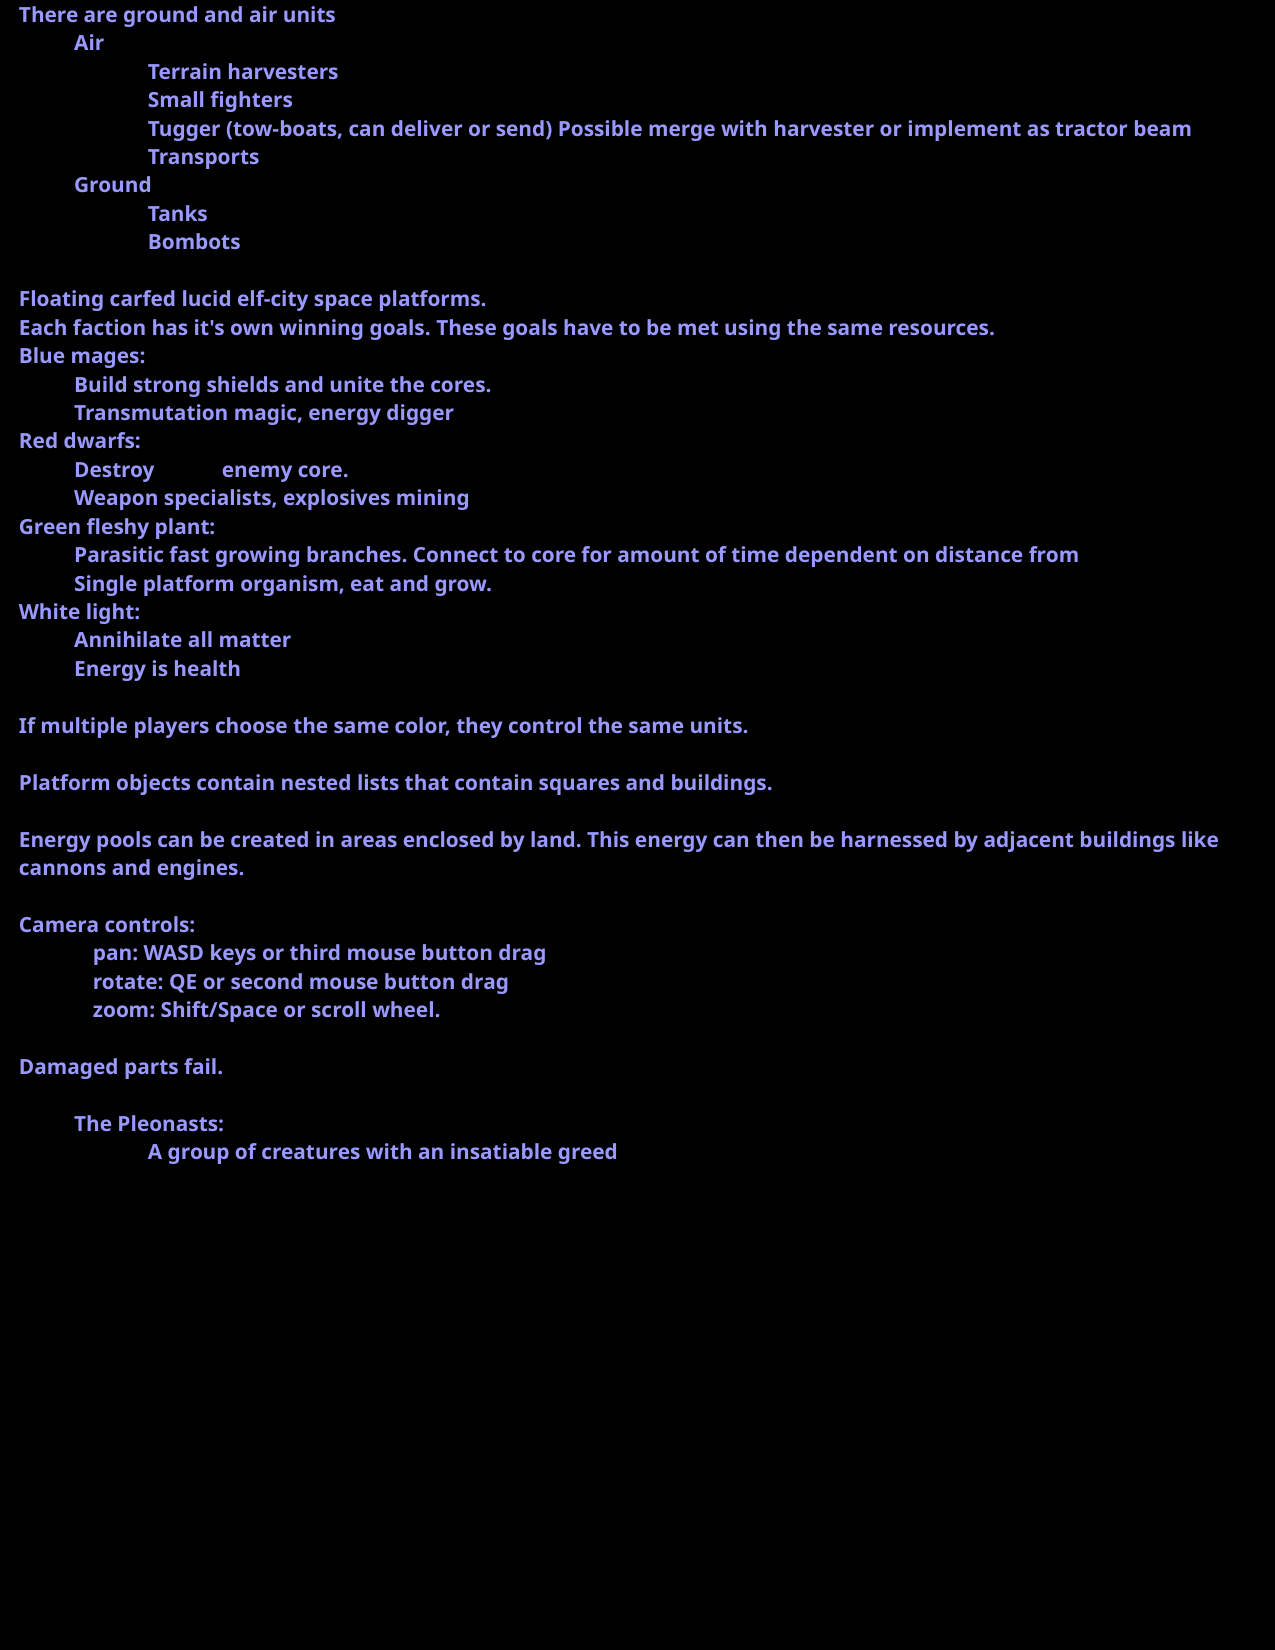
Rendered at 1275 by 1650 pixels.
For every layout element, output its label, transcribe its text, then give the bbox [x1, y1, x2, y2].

text The Pleonasts: [0, 1109, 1275, 1137]
text Damaged parts fail. [19, 1052, 1275, 1081]
text White light: [19, 597, 1275, 626]
text pan: WASD keys or third mouse button drag [19, 938, 1275, 967]
text If multiple players choose the same color, they control the same units. [19, 711, 1275, 739]
text Floating carfed lucid elf-city space platforms. [19, 284, 1275, 313]
text Build strong shields and unite the cores. [0, 370, 1275, 398]
text Terrain harvesters [0, 57, 1275, 85]
text Platform objects contain nested lists that contain squares and buildings. [19, 768, 1275, 796]
text Green fleshy plant: [19, 512, 1275, 540]
text rotate: QE or second mouse button drag [19, 967, 1275, 995]
text zoom: Shift/Space or scroll wheel. [19, 995, 1275, 1024]
text There are ground and air units [19, 0, 1275, 28]
text Transmutation magic, energy digger [0, 398, 1275, 427]
text Destroy enemy core. [0, 455, 1275, 483]
text Camera controls: [19, 910, 1275, 938]
text Single platform organism, eat and grow. [0, 569, 1275, 597]
text Transports [0, 142, 1275, 171]
text Small fighters [0, 85, 1275, 114]
text Ground [0, 171, 1275, 199]
text Red dwarfs: [19, 427, 1275, 455]
text Parasitic fast growing branches. Connect to core for amount of time dependent on distance from [0, 540, 1275, 569]
text Tugger (tow-boats, can deliver or send) Possible merge with harvester or implement as tractor beam [0, 114, 1275, 142]
text Annihilate all matter [0, 626, 1275, 654]
text Weapon specialists, explosives mining [0, 483, 1275, 512]
text Blue mages: [19, 341, 1275, 370]
text Energy pools can be created in areas enclosed by land. This energy can then be harnessed by adjacent buildings like cannons and engines. [19, 825, 1275, 882]
text Tanks [0, 199, 1275, 227]
text Air [0, 28, 1275, 57]
text Energy is health [0, 654, 1275, 682]
text Bombots [0, 227, 1275, 256]
text Each faction has it's own winning goals. These goals have to be met using the same resources. [19, 313, 1275, 341]
text A group of creatures with an insatiable greed [0, 1137, 1275, 1166]
